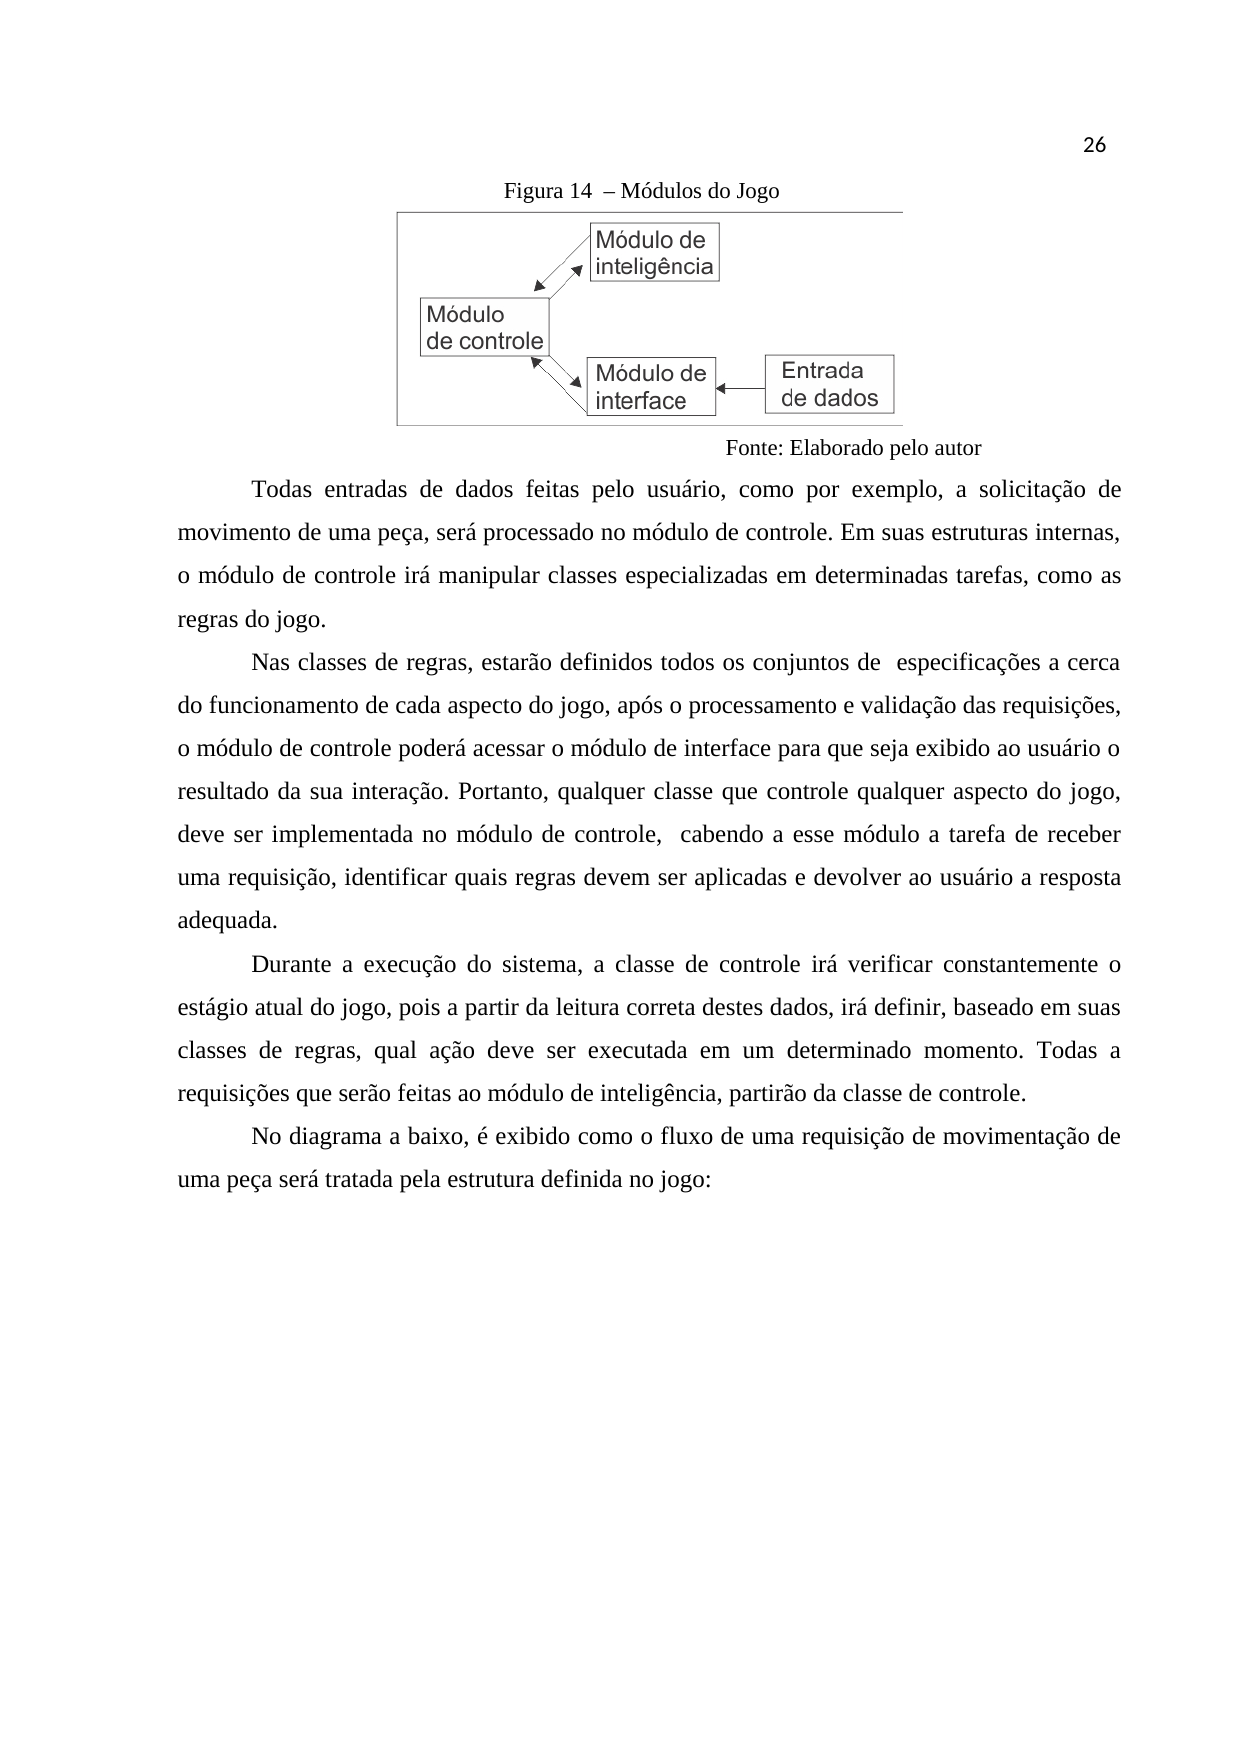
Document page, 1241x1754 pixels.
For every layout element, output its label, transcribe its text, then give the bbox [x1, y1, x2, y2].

text Figura 14 – Módulos do Jogo [177, 177, 1122, 203]
text Durante a execução do sistema, a classe de controle irá verificar constantemente o estágio atual do jogo, pois a partir da leitura correta destes dados, irá definir, baseado em suas classes de regras, qual ação deve ser executada em um determinado momento. Todas a requisições que serão feitas ao módulo de inteligência, partirão da classe de controle. [177, 949, 1122, 1107]
text Nas classes de regras, estarão definidos todos os conjuntos de especificações a cerca do funcionamento de cada aspecto do jogo, após o processamento e validação das requisições, o módulo de controle poderá acessar o módulo de interface para que seja exibido ao usuário o resultado da sua interação. Portanto, qualquer classe que controle qualquer aspecto do jogo, deve ser implementada no módulo de controle, cabendo a esse módulo a tarefa de receber uma requisição, identificar quais regras devem ser aplicadas e devolver ao usuário a resposta adequada. [177, 647, 1122, 934]
picture [396, 211, 903, 426]
text Fonte: Elaborado pelo autor [177, 433, 1122, 460]
text Todas entradas de dados feitas pelo usuário, como por exemplo, a solicitação de movimento de uma peça, será processado no módulo de controle. Em suas estruturas internas, o módulo de controle irá manipular classes especializadas em determinadas tarefas, como as regras do jogo. [177, 474, 1122, 632]
text No diagrama a baixo, é exibido como o fluxo de uma requisição de movimentação de uma peça será tratada pela estrutura definida no jogo: [177, 1121, 1122, 1193]
